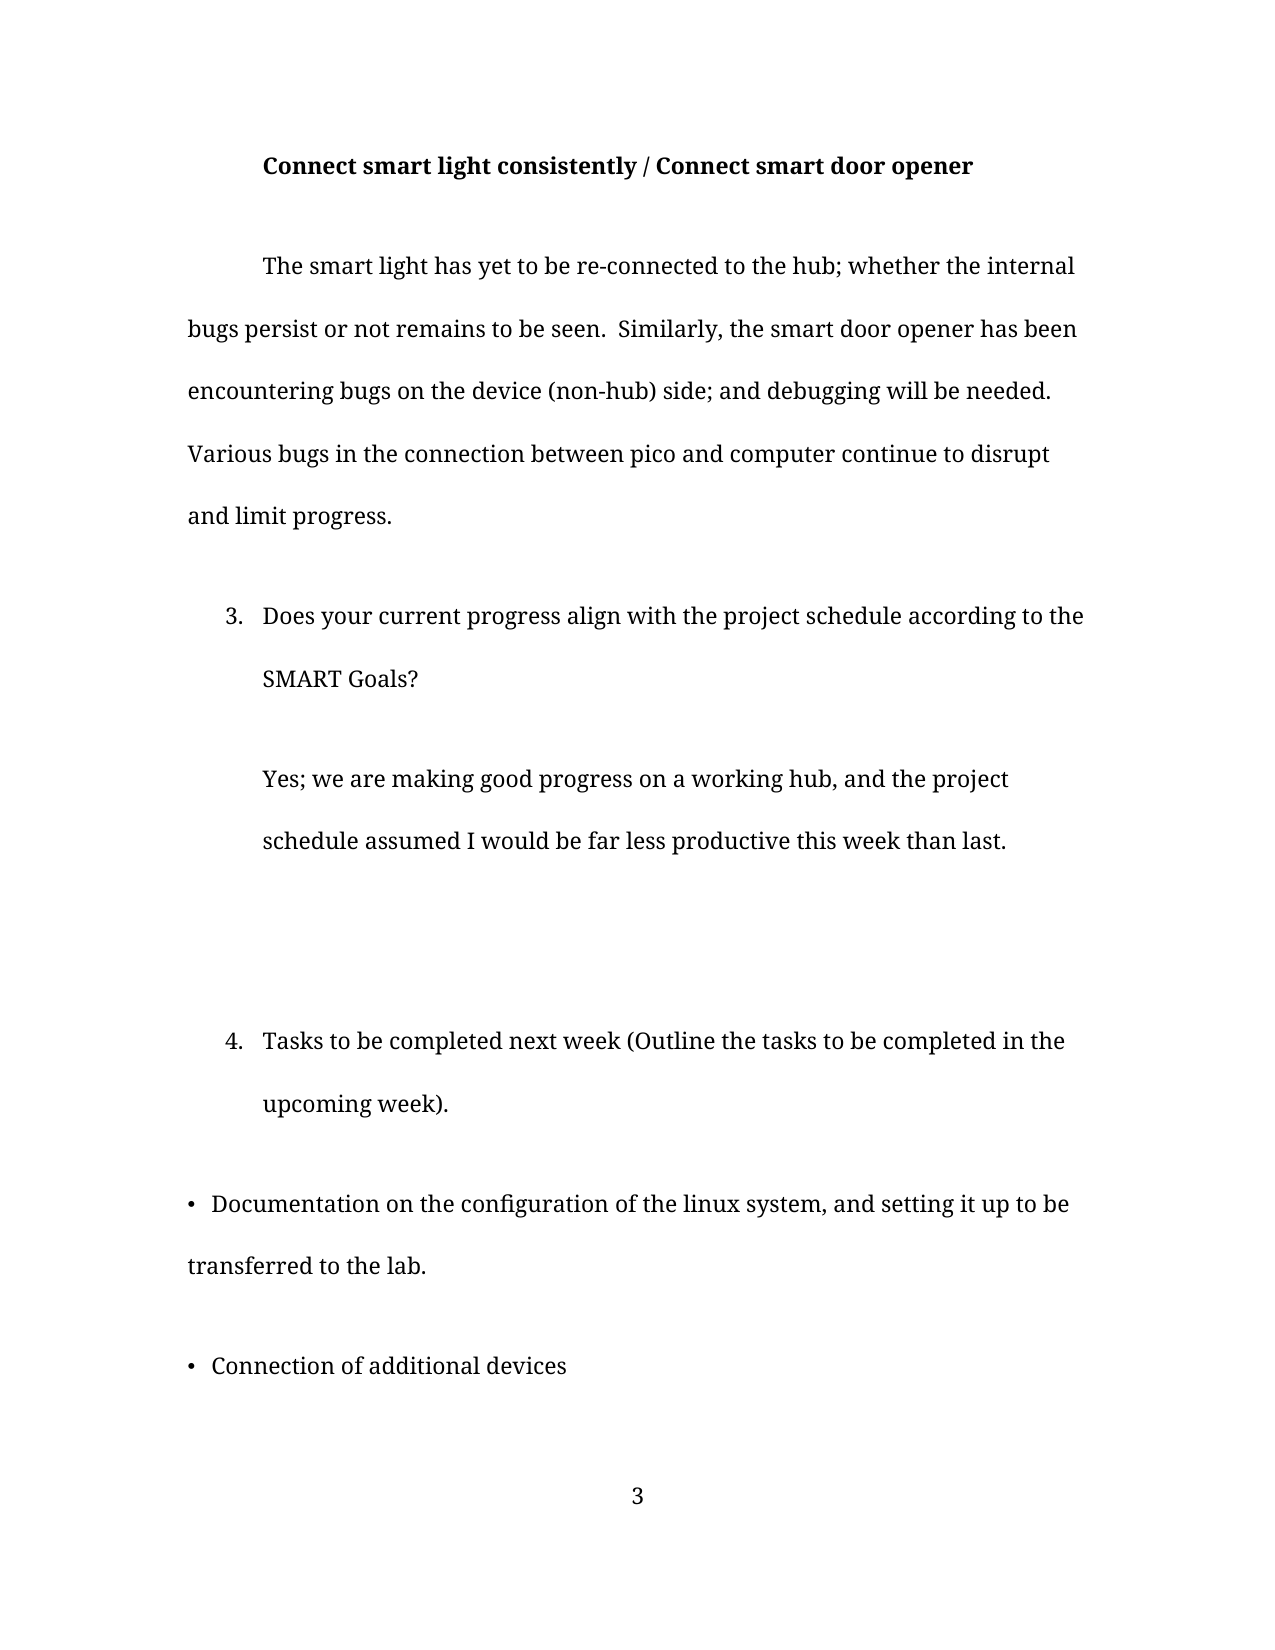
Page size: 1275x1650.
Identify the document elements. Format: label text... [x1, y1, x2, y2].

list Tasks to be completed next week (Outline the tasks to be completed in the upcoming week). [225, 1025, 1087, 1119]
list Documentation on the configuration of the linux system, and setting it up to be transferred to the lab. [187, 1187, 1087, 1281]
text Connect smart light consistently / Connect smart door opener [187, 150, 1087, 181]
list Yes; we are making good progress on a working hub, and the project schedule assumed I would be far less productive this week than last. [225, 762, 1087, 856]
text The smart light has yet to be re-connected to the hub; whether the internal bugs persist or not remains to be seen. Similarly, the smart door opener has been encountering bugs on the device (non-hub) side; and debugging will be needed. Various bugs in the connection between pico and computer continue to disrupt and limit progress. [187, 250, 1087, 531]
list Does your current progress align with the project schedule according to the SMART Goals? [225, 600, 1087, 694]
list Connection of additional devices [187, 1350, 1087, 1381]
